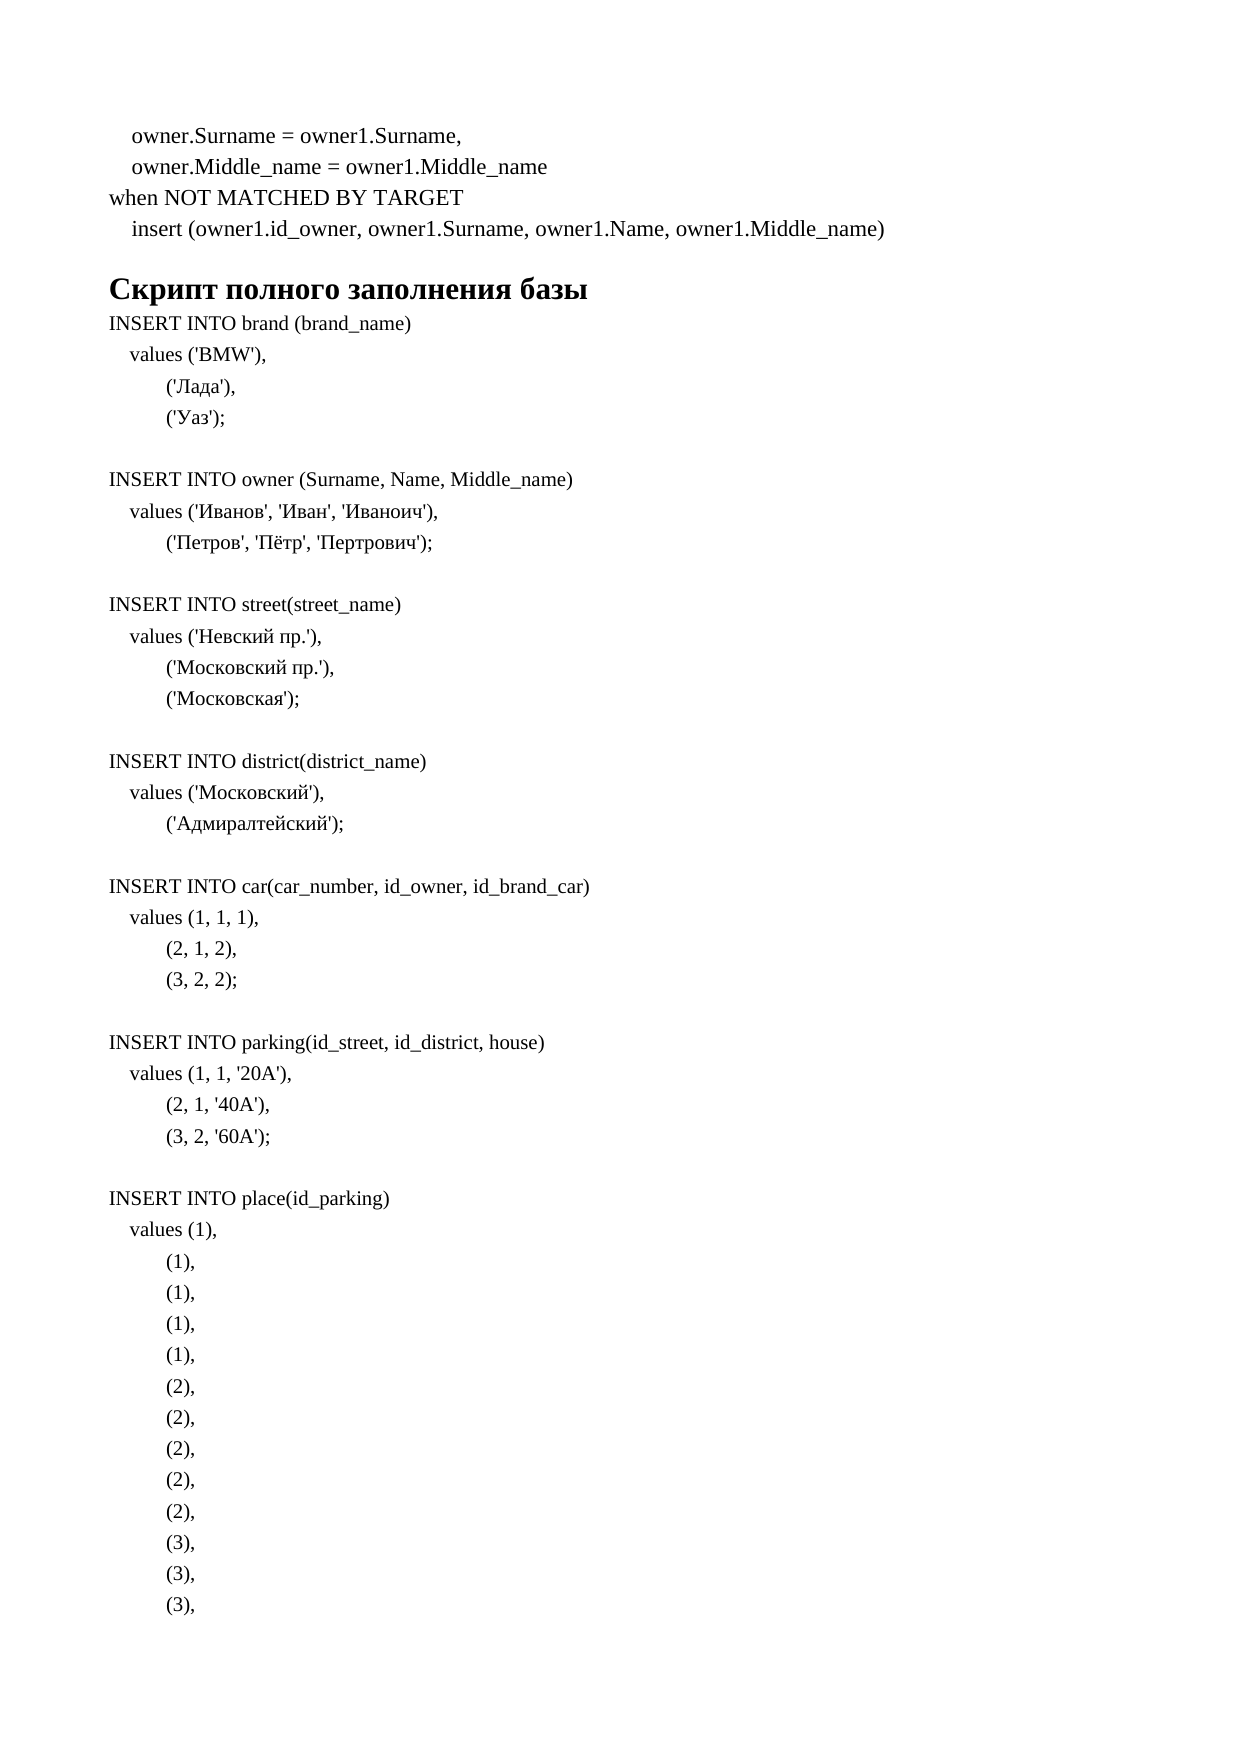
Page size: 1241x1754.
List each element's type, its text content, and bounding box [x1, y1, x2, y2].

text insert (owner1.id_owner, owner1.Surname, owner1.Name, owner1.Middle_name) [108, 212, 1134, 243]
text owner.Surname = owner1.Surname, [108, 118, 1134, 149]
text when NOT MATCHED BY TARGET [108, 181, 1134, 212]
text Скрипт полного заполнения базы [108, 274, 1134, 306]
text INSERT INTO brand (brand_name) values ('BMW'), ('Лада'), ('Уаз'); INSERT INTO owner (Surname, Name, Middle_name) values ('Иванов', 'Иван', 'Иваноич'), ('Петров', 'Пётр', 'Пертрович'); INSERT INTO street(street_name) values ('Невский пр.'), ('Московский пр.'), ('Московская'); INSERT INTO district(district_name) values ('Московский'), ('Адмиралтейский'); INSERT INTO car(car_number, id_owner, id_brand_car) values (1, 1, 1), (2, 1, 2), (3, 2, 2); INSERT INTO parking(id_street, id_district, house) values (1, 1, '20A'), (2, 1, '40A'), (3, 2, '60A'); INSERT INTO place(id_parking) values (1), (1), (1), (1), (1), (2), (2), (2), (2), (2), (3), (3), (3), [108, 306, 1134, 1618]
text owner.Middle_name = owner1.Middle_name [108, 149, 1134, 181]
